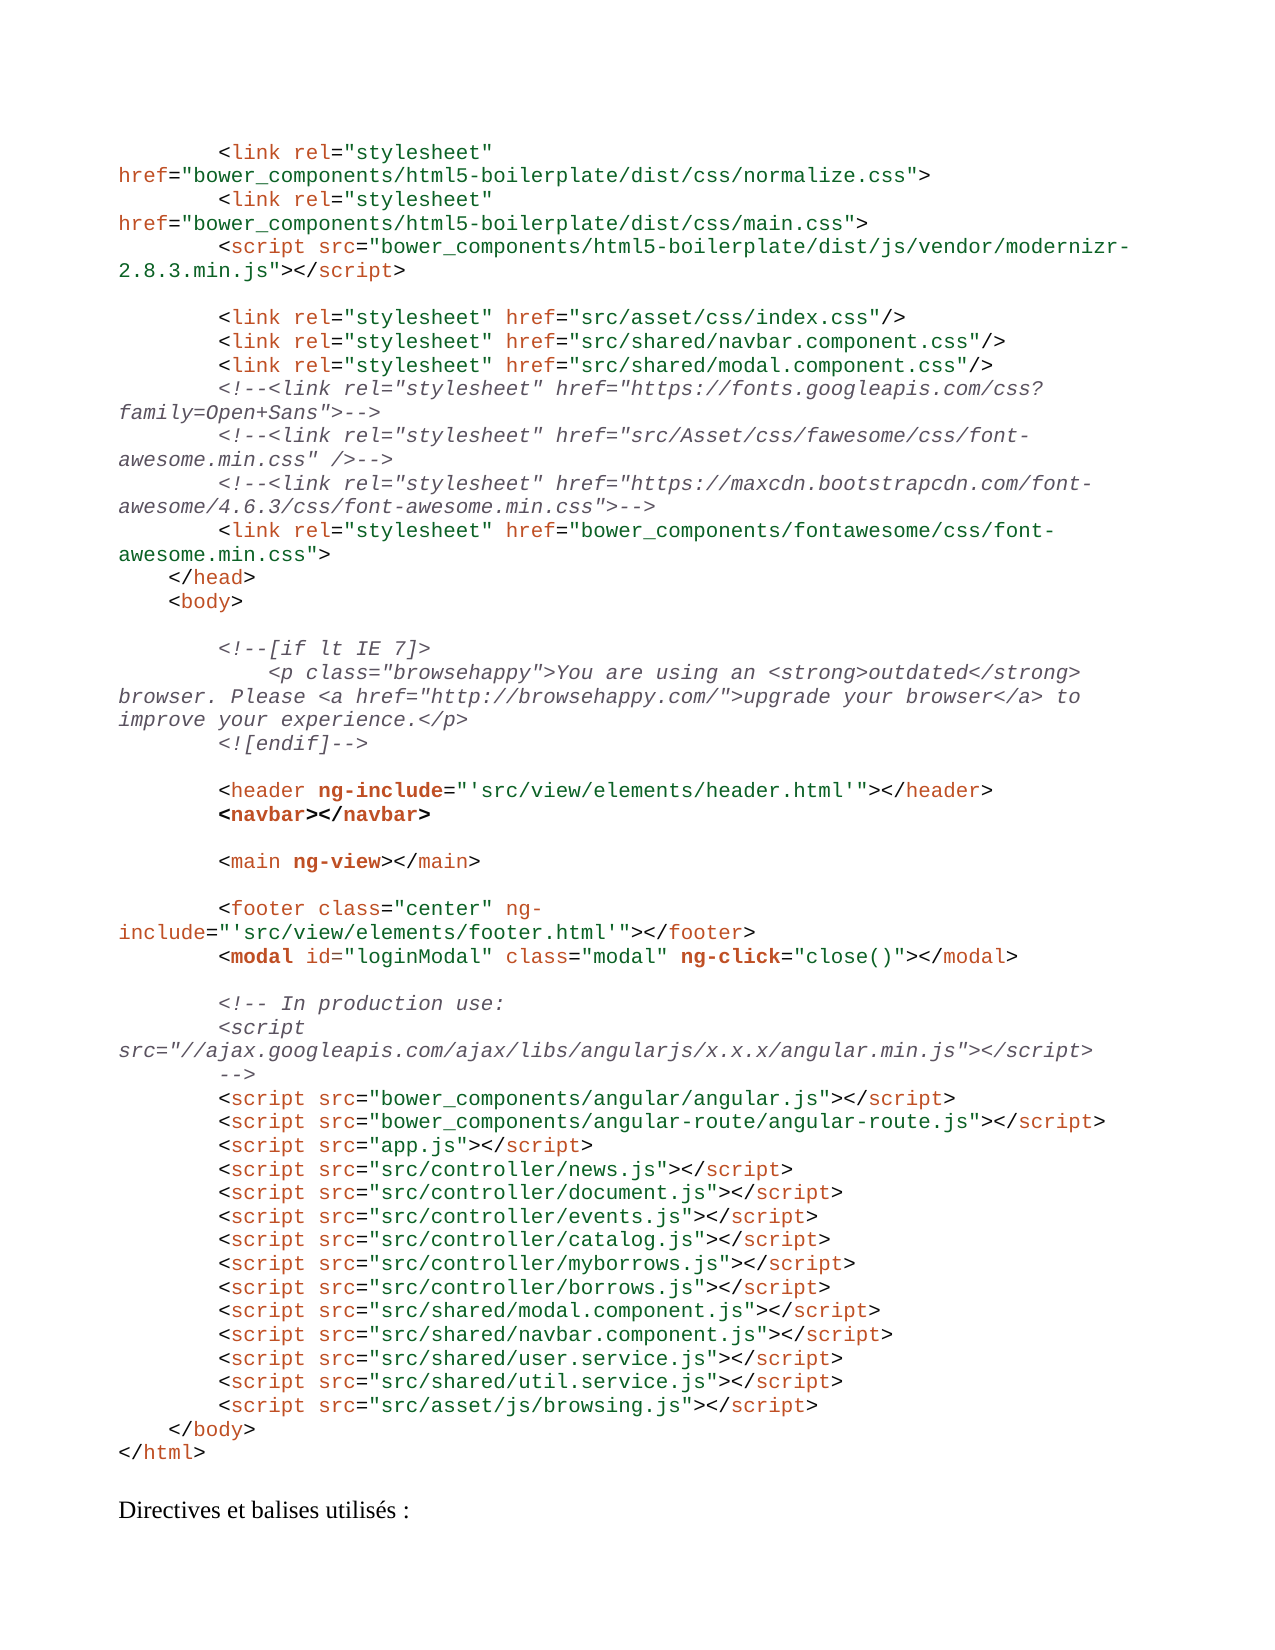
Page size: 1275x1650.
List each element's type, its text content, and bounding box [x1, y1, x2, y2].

text Directives et balises utilisés : [118, 1495, 1157, 1524]
text <link rel="stylesheet" href="bower_components/html5-boilerplate/dist/css/main.css"> [118, 189, 1157, 236]
text <modal id="loginModal" class="modal" ng-click="close()"></modal> [118, 946, 1157, 969]
text <navbar></navbar> [118, 804, 1157, 827]
text <script src="src/shared/modal.component.js"></script> [118, 1300, 1157, 1324]
text <script src="src/controller/events.js"></script> [118, 1206, 1157, 1229]
text </head> [118, 567, 1157, 591]
text </body> [118, 1419, 1157, 1442]
text <footer class="center" ng-include="'src/view/elements/footer.html'"></footer> [118, 898, 1157, 946]
text <!-- In production use: [118, 993, 1157, 1017]
text <script src="src/shared/util.service.js"></script> [118, 1371, 1157, 1395]
text <link rel="stylesheet" href="src/shared/navbar.component.css"/> [118, 331, 1157, 354]
text <script src="src/controller/borrows.js"></script> [118, 1277, 1157, 1300]
text <p class="browsehappy">You are using an <strong>outdated</strong> browser. Please <a href="http://browsehappy.com/">upgrade your browser</a> to improve your experience.</p> [118, 662, 1157, 733]
text <script src="bower_components/angular-route/angular-route.js"></script> [118, 1111, 1157, 1135]
text <header ng-include="'src/view/elements/header.html'"></header> [118, 780, 1157, 804]
text </html> [118, 1442, 1157, 1466]
text <link rel="stylesheet" href="bower_components/html5-boilerplate/dist/css/normalize.css"> [118, 142, 1157, 189]
text <script src="src/controller/document.js"></script> [118, 1182, 1157, 1206]
text <script src="bower_components/html5-boilerplate/dist/js/vendor/modernizr-2.8.3.min.js"></script> [118, 236, 1157, 284]
text <!--[if lt IE 7]> [118, 638, 1157, 662]
text <link rel="stylesheet" href="bower_components/fontawesome/css/font-awesome.min.css"> [118, 520, 1157, 567]
text <script src="src/controller/news.js"></script> [118, 1158, 1157, 1182]
text <script src="//ajax.googleapis.com/ajax/libs/angularjs/x.x.x/angular.min.js"></script> [118, 1017, 1157, 1064]
text <link rel="stylesheet" href="src/asset/css/index.css"/> [118, 307, 1157, 331]
text --> [118, 1064, 1157, 1088]
text <!--<link rel="stylesheet" href="https://maxcdn.bootstrapcdn.com/font-awesome/4.6.3/css/font-awesome.min.css">--> [118, 473, 1157, 520]
text <script src="src/asset/js/browsing.js"></script> [118, 1395, 1157, 1419]
text <!--<link rel="stylesheet" href="https://fonts.googleapis.com/css?family=Open+Sans">--> [118, 378, 1157, 426]
text <script src="src/shared/navbar.component.js"></script> [118, 1324, 1157, 1348]
text <script src="app.js"></script> [118, 1135, 1157, 1158]
text <![endif]--> [118, 733, 1157, 757]
text <script src="bower_components/angular/angular.js"></script> [118, 1088, 1157, 1111]
text <script src="src/controller/catalog.js"></script> [118, 1229, 1157, 1253]
text <!--<link rel="stylesheet" href="src/Asset/css/fawesome/css/font-awesome.min.css" />--> [118, 426, 1157, 473]
text <link rel="stylesheet" href="src/shared/modal.component.css"/> [118, 354, 1157, 378]
text <script src="src/controller/myborrows.js"></script> [118, 1253, 1157, 1277]
text <body> [118, 591, 1157, 615]
text <script src="src/shared/user.service.js"></script> [118, 1348, 1157, 1371]
text <main ng-view></main> [118, 851, 1157, 875]
